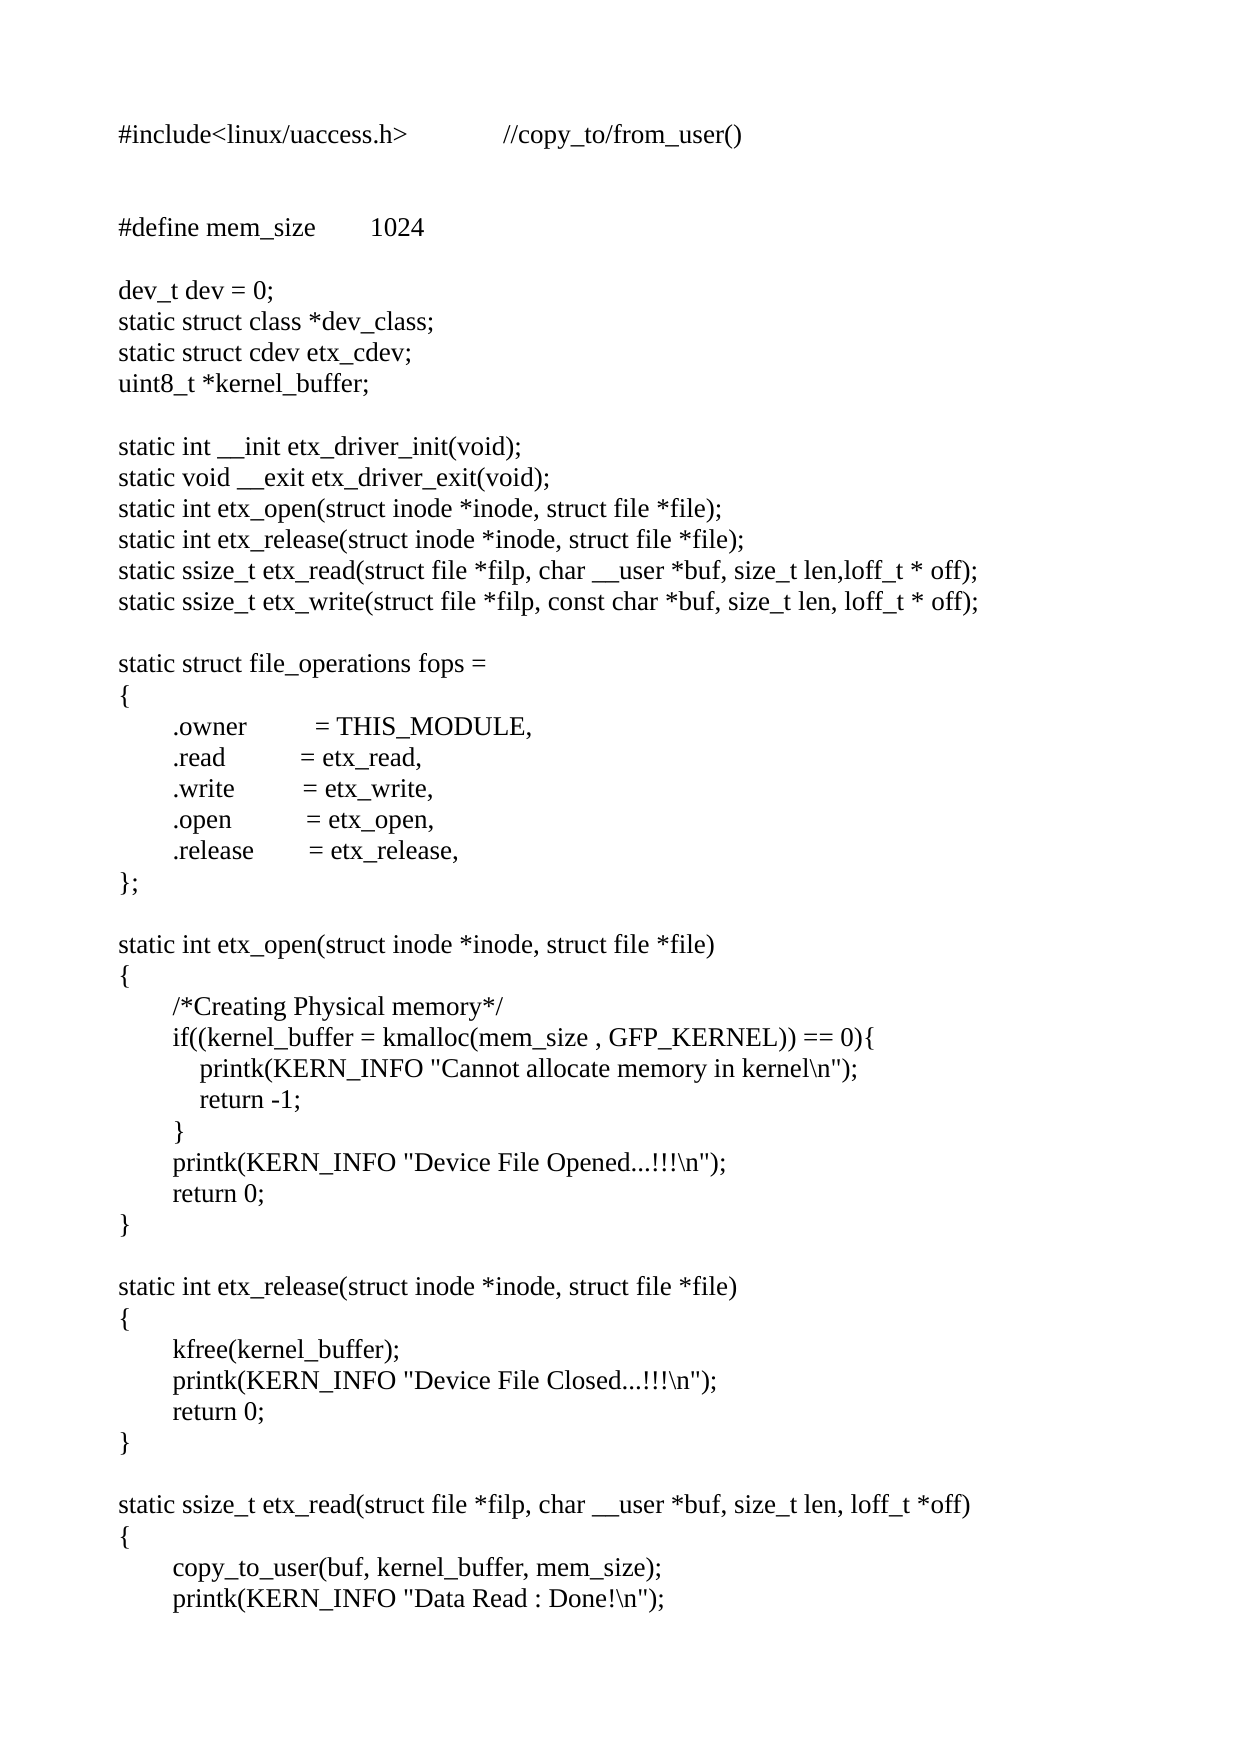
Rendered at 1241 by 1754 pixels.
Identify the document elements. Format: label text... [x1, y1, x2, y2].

text #define mem_size 1024 [118, 212, 1122, 243]
text { [118, 1302, 1122, 1333]
text return -1; [118, 1084, 1122, 1115]
text static int etx_open(struct inode *inode, struct file *file); [118, 492, 1122, 523]
text .release = etx_release, [118, 834, 1122, 866]
text /*Creating Physical memory*/ [118, 990, 1122, 1021]
text static ssize_t etx_read(struct file *filp, char __user *buf, size_t len,loff_t * off); [118, 554, 1122, 585]
text static void __exit etx_driver_exit(void); [118, 461, 1122, 492]
text printk(KERN_INFO "Device File Closed...!!!\n"); [118, 1364, 1122, 1395]
text { [118, 1520, 1122, 1551]
text static ssize_t etx_read(struct file *filp, char __user *buf, size_t len, loff_t *off) [118, 1488, 1122, 1520]
text }; [118, 866, 1122, 897]
text printk(KERN_INFO "Cannot allocate memory in kernel\n"); [118, 1052, 1122, 1084]
text dev_t dev = 0; [118, 274, 1122, 305]
text uint8_t *kernel_buffer; [118, 367, 1122, 398]
text static struct class *dev_class; [118, 305, 1122, 336]
text kfree(kernel_buffer); [118, 1333, 1122, 1364]
text static int etx_open(struct inode *inode, struct file *file) [118, 928, 1122, 959]
text .write = etx_write, [118, 772, 1122, 803]
text printk(KERN_INFO "Device File Opened...!!!\n"); [118, 1146, 1122, 1177]
text static ssize_t etx_write(struct file *filp, const char *buf, size_t len, loff_t * off); [118, 585, 1122, 616]
text { [118, 959, 1122, 990]
text .open = etx_open, [118, 803, 1122, 834]
text static int etx_release(struct inode *inode, struct file *file) [118, 1271, 1122, 1302]
text #include<linux/uaccess.h> //copy_to/from_user() [118, 118, 1122, 149]
text } [118, 1426, 1122, 1457]
text } [118, 1115, 1122, 1146]
text static int __init etx_driver_init(void); [118, 429, 1122, 461]
text static int etx_release(struct inode *inode, struct file *file); [118, 523, 1122, 554]
text static struct file_operations fops = [118, 648, 1122, 679]
text copy_to_user(buf, kernel_buffer, mem_size); [118, 1551, 1122, 1582]
text static struct cdev etx_cdev; [118, 336, 1122, 367]
text } [118, 1208, 1122, 1239]
text return 0; [118, 1177, 1122, 1208]
text { [118, 679, 1122, 710]
text .owner = THIS_MODULE, [118, 710, 1122, 741]
text printk(KERN_INFO "Data Read : Done!\n"); [118, 1582, 1122, 1613]
text if((kernel_buffer = kmalloc(mem_size , GFP_KERNEL)) == 0){ [118, 1021, 1122, 1052]
text return 0; [118, 1395, 1122, 1426]
text .read = etx_read, [118, 741, 1122, 772]
